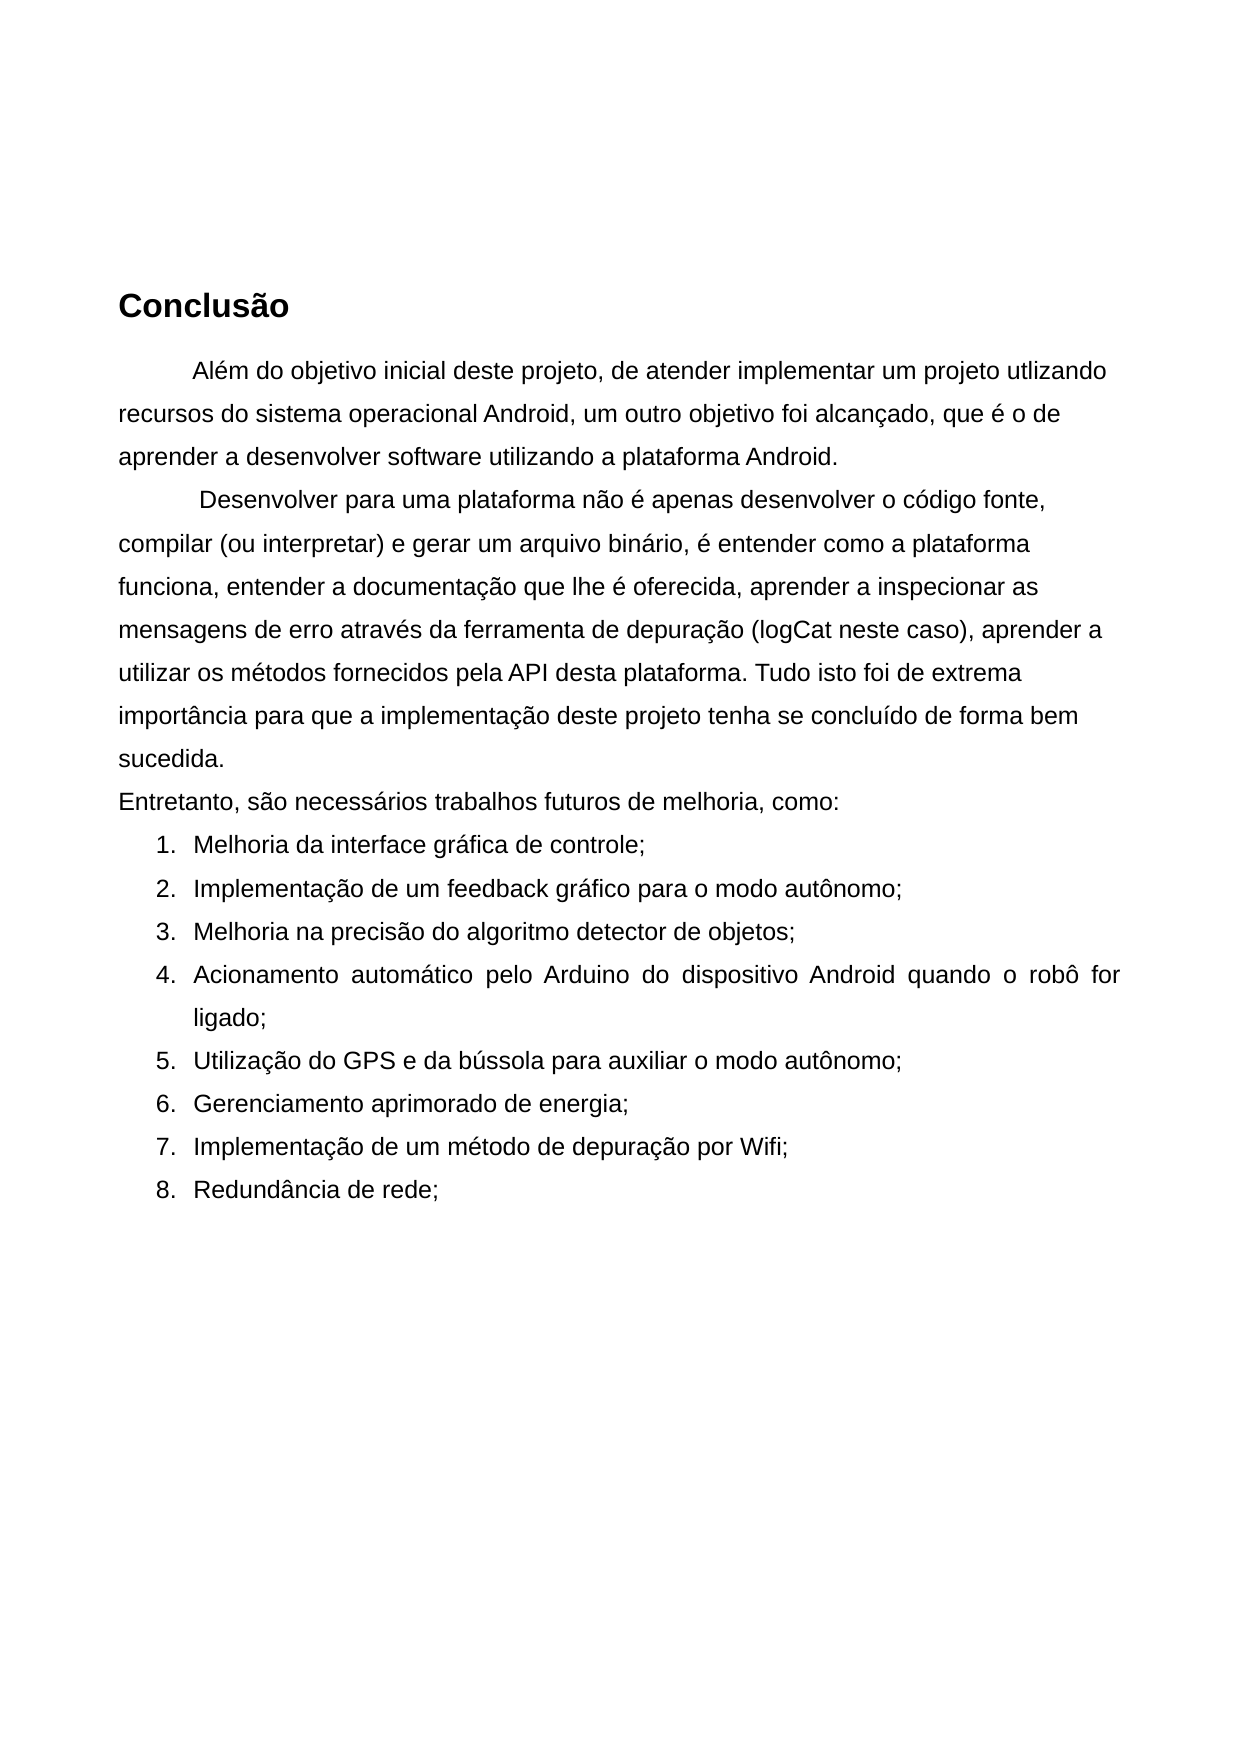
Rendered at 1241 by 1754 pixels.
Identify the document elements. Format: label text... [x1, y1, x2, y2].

text Além do objetivo inicial deste projeto, de atender implementar um projeto utlizando recursos do sistema operacional Android, um outro objetivo foi alcançado, que é o de aprender a desenvolver software utilizando a plataforma Android. [118, 356, 1122, 471]
list Melhoria na precisão do algoritmo detector de objetos; [156, 917, 1122, 946]
text Desenvolver para uma plataforma não é apenas desenvolver o código fonte, compilar (ou interpretar) e gerar um arquivo binário, é entender como a plataforma funciona, entender a documentação que lhe é oferecida, aprender a inspecionar as mensagens de erro através da ferramenta de depuração (logCat neste caso), aprender a utilizar os métodos fornecidos pela API desta plataforma. Tudo isto foi de extrema importância para que a implementação deste projeto tenha se concluído de forma bem sucedida. [118, 486, 1122, 773]
list Gerenciamento aprimorado de energia; [156, 1089, 1122, 1118]
text Entretanto, são necessários trabalhos futuros de melhoria, como: [118, 787, 1122, 816]
list Implementação de um feedback gráfico para o modo autônomo; [156, 874, 1122, 902]
list Acionamento automático pelo Arduino do dispositivo Android quando o robô for ligado; [156, 960, 1122, 1032]
list Implementação de um método de depuração por Wifi; [156, 1132, 1122, 1161]
list Melhoria da interface gráfica de controle; [156, 831, 1122, 859]
list Redundância de rede; [156, 1176, 1122, 1204]
subtitle Conclusão [118, 286, 1122, 324]
list Utilização do GPS e da bússola para auxiliar o modo autônomo; [156, 1046, 1122, 1075]
